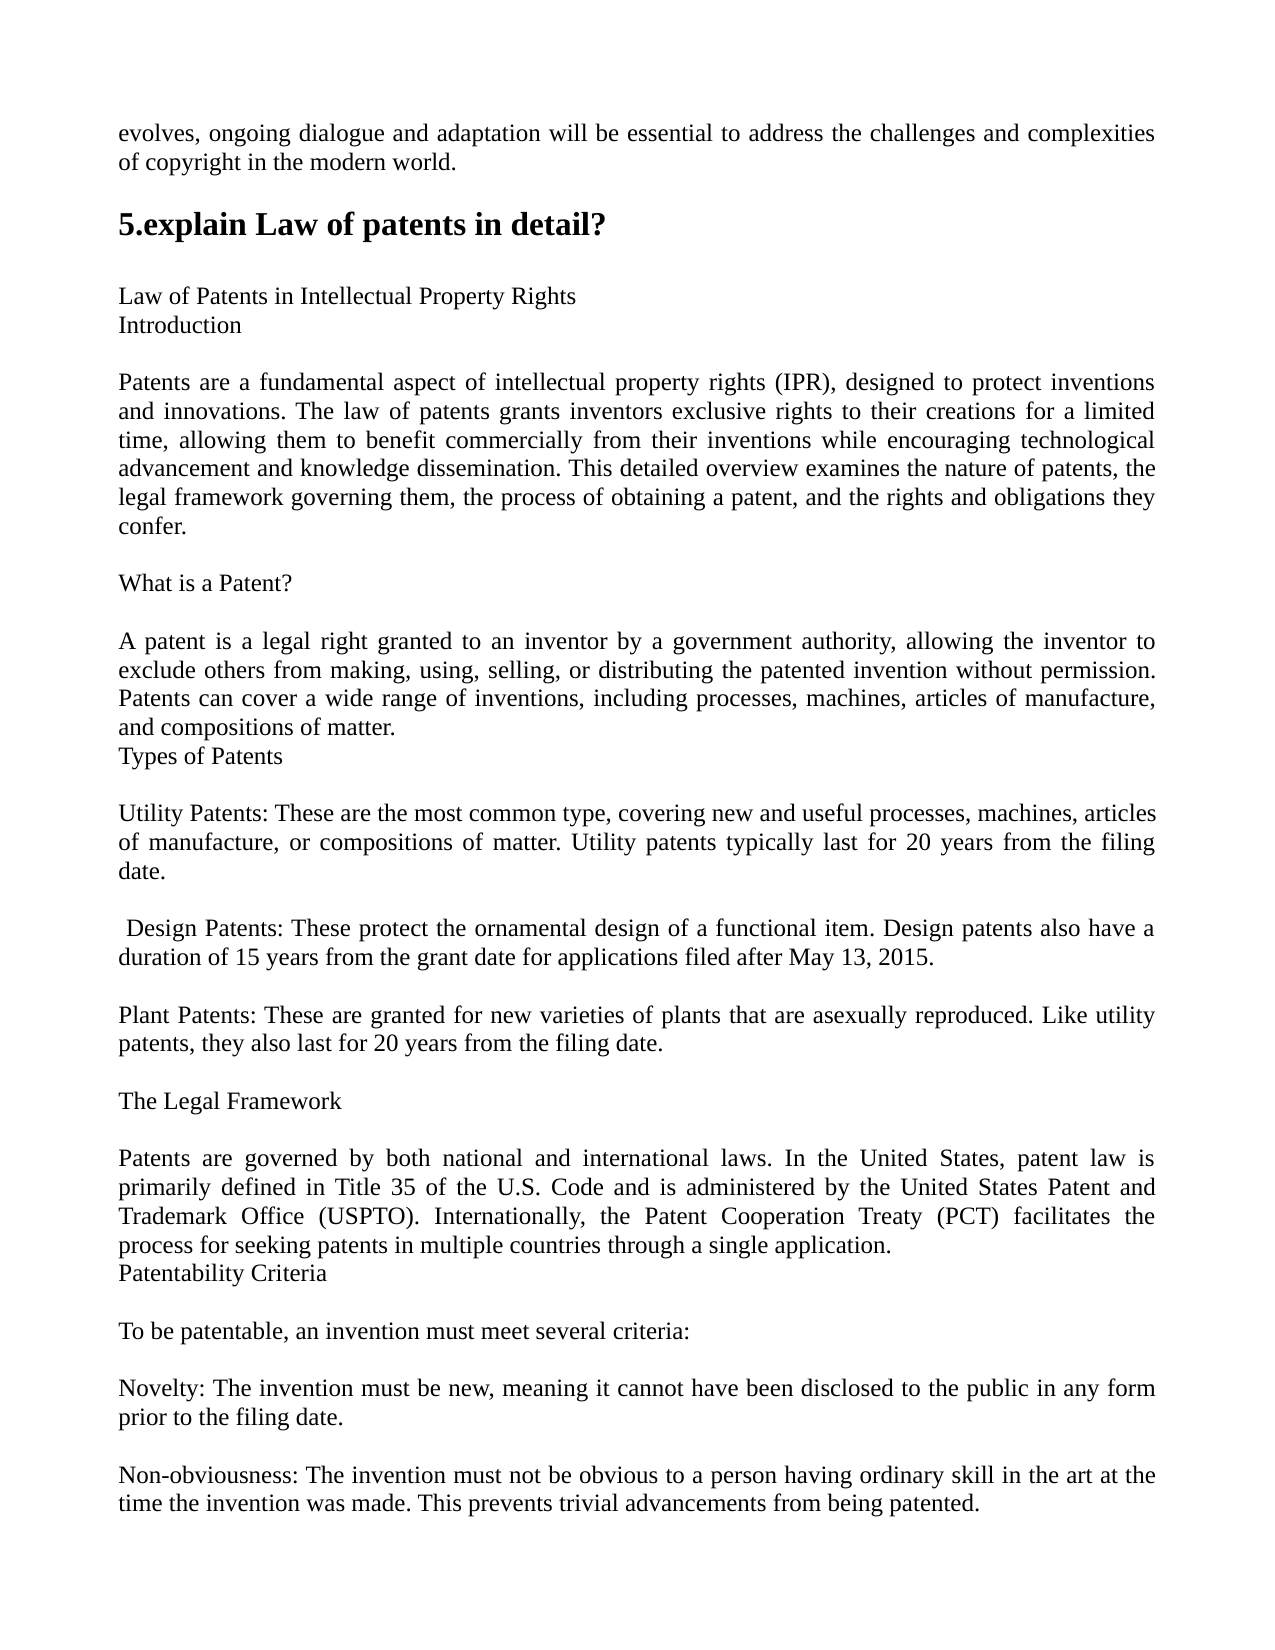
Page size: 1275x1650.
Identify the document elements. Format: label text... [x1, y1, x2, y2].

text Novelty: The invention must be new, meaning it cannot have been disclosed to the public in any form prior to the filing date. [118, 1373, 1157, 1431]
text To be patentable, an invention must meet several criteria: [118, 1316, 1157, 1345]
text Utility Patents: These are the most common type, covering new and useful processes, machines, articles of manufacture, or compositions of matter. Utility patents typically last for 20 years from the filing date. [118, 798, 1157, 885]
text Design Patents: These protect the ornamental design of a functional item. Design patents also have a duration of 15 years from the grant date for applications filed after May 13, 2015. [118, 913, 1157, 971]
text Types of Patents [118, 741, 1157, 770]
text Patentability Criteria [118, 1258, 1157, 1287]
text What is a Patent? [118, 568, 1157, 597]
text 5.explain Law of patents in detail? [118, 204, 1157, 243]
text Plant Patents: These are granted for new varieties of plants that are asexually reproduced. Like utility patents, they also last for 20 years from the filing date. [118, 1000, 1157, 1057]
text Non-obviousness: The invention must not be obvious to a person having ordinary skill in the art at the time the invention was made. This prevents trivial advancements from being patented. [118, 1460, 1157, 1517]
text Law of Patents in Intellectual Property Rights [118, 281, 1157, 310]
text Patents are a fundamental aspect of intellectual property rights (IPR), designed to protect inventions and innovations. The law of patents grants inventors exclusive rights to their creations for a limited time, allowing them to benefit commercially from their inventions while encouraging technological advancement and knowledge dissemination. This detailed overview examines the nature of patents, the legal framework governing them, the process of obtaining a patent, and the rights and obligations they confer. [118, 367, 1157, 540]
text Introduction [118, 310, 1157, 338]
text Patents are governed by both national and international laws. In the United States, patent law is primarily defined in Title 35 of the U.S. Code and is administered by the United States Patent and Trademark Office (USPTO). Internationally, the Patent Cooperation Treaty (PCT) facilitates the process for seeking patents in multiple countries through a single application. [118, 1143, 1157, 1258]
text evolves, ongoing dialogue and adaptation will be essential to address the challenges and complexities of copyright in the modern world. [118, 118, 1157, 176]
text A patent is a legal right granted to an inventor by a government authority, allowing the inventor to exclude others from making, using, selling, or distributing the patented invention without permission. Patents can cover a wide range of inventions, including processes, machines, articles of manufacture, and compositions of matter. [118, 626, 1157, 741]
text The Legal Framework [118, 1086, 1157, 1115]
